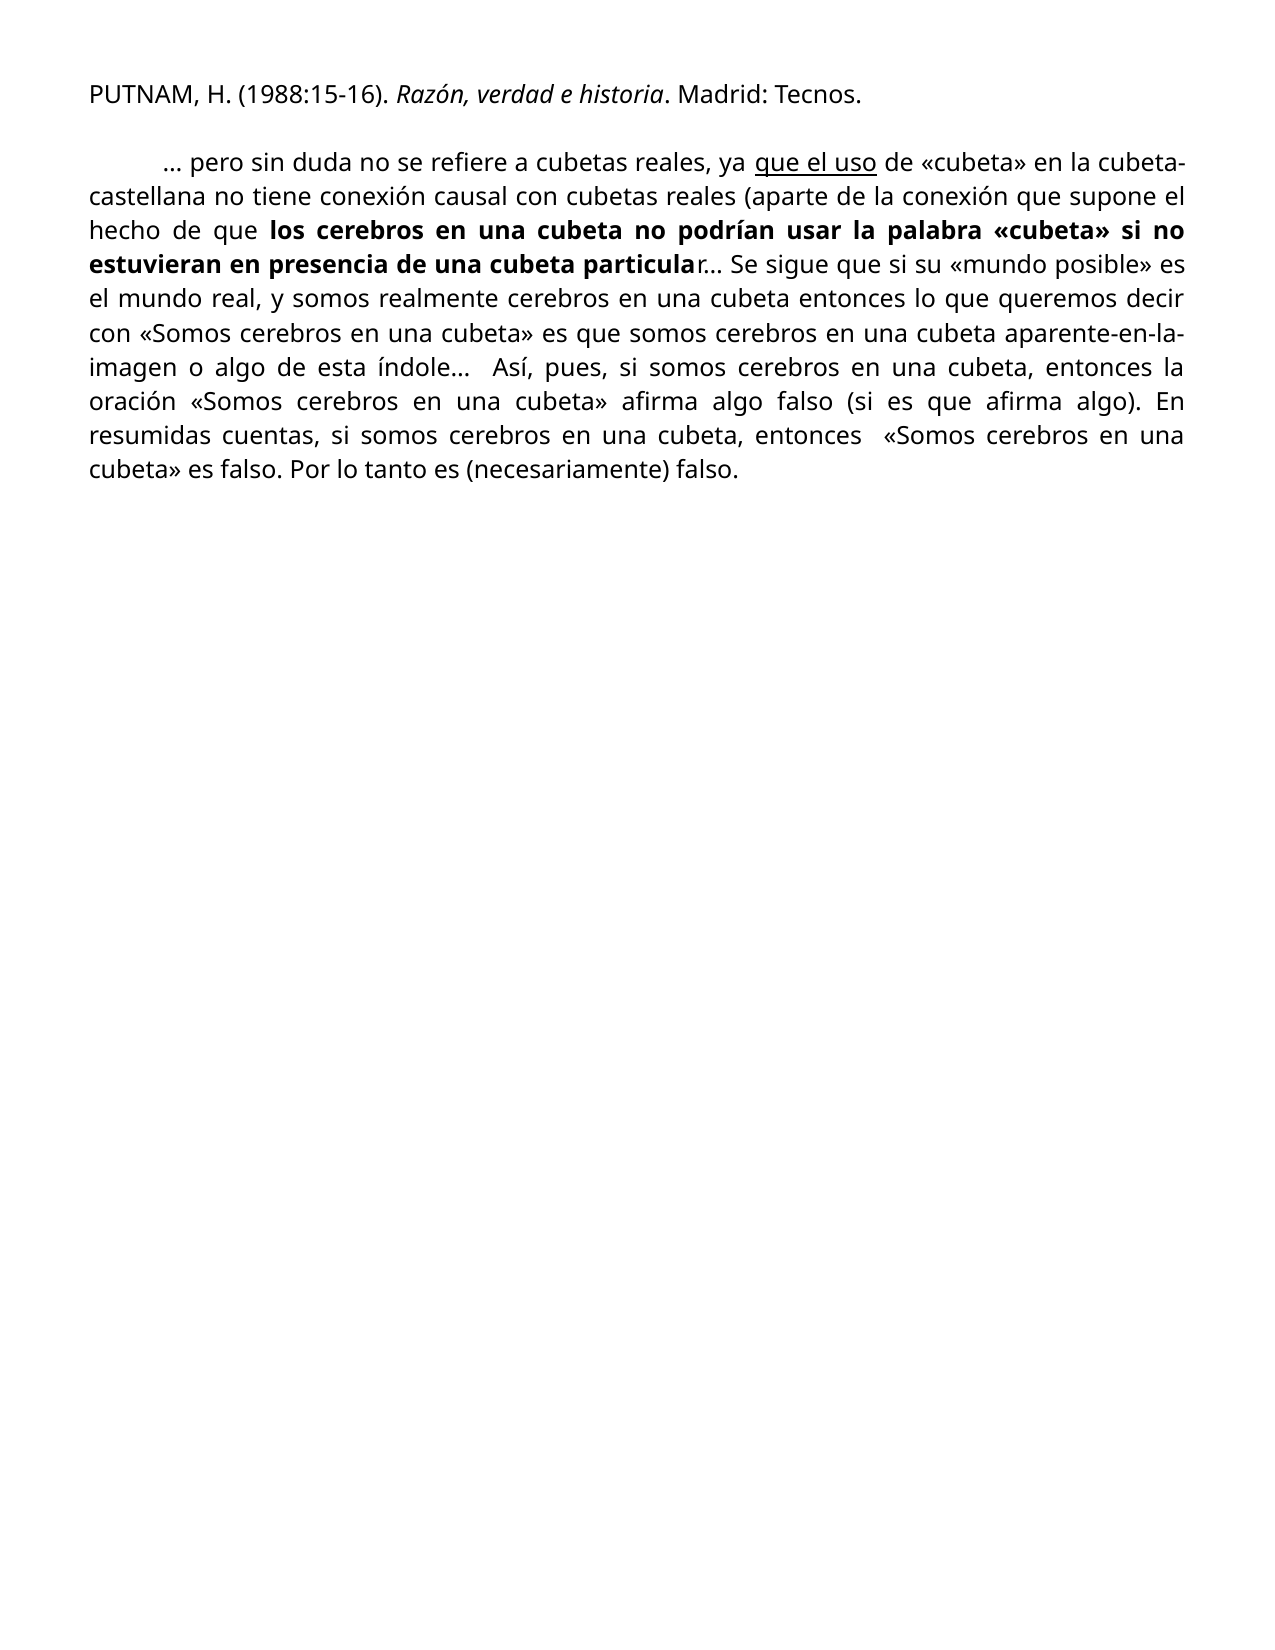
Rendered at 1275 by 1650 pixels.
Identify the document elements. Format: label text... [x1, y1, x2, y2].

text PUTNAM, H. (1988:15-16). Razón, verdad e historia. Madrid: Tecnos. [88, 77, 1186, 111]
text … pero sin duda no se refiere a cubetas reales, ya que el uso de «cubeta» en la cubeta-castellana no tiene conexión causal con cubetas reales (aparte de la conexión que supone el hecho de que los cerebros en una cubeta no podrían usar la palabra «cubeta» si no estuvieran en presencia de una cubeta particular… Se sigue que si su «mundo posible» es el mundo real, y somos realmente cerebros en una cubeta entonces lo que queremos decir con «Somos cerebros en una cubeta» es que somos cerebros en una cubeta aparente-en-la-imagen o algo de esta índole… Así, pues, si somos cerebros en una cubeta, entonces la oración «Somos cerebros en una cubeta» afirma algo falso (si es que afirma algo). En resumidas cuentas, si somos cerebros en una cubeta, entonces «Somos cerebros en una cubeta» es falso. Por lo tanto es (necesariamente) falso. [88, 145, 1186, 486]
